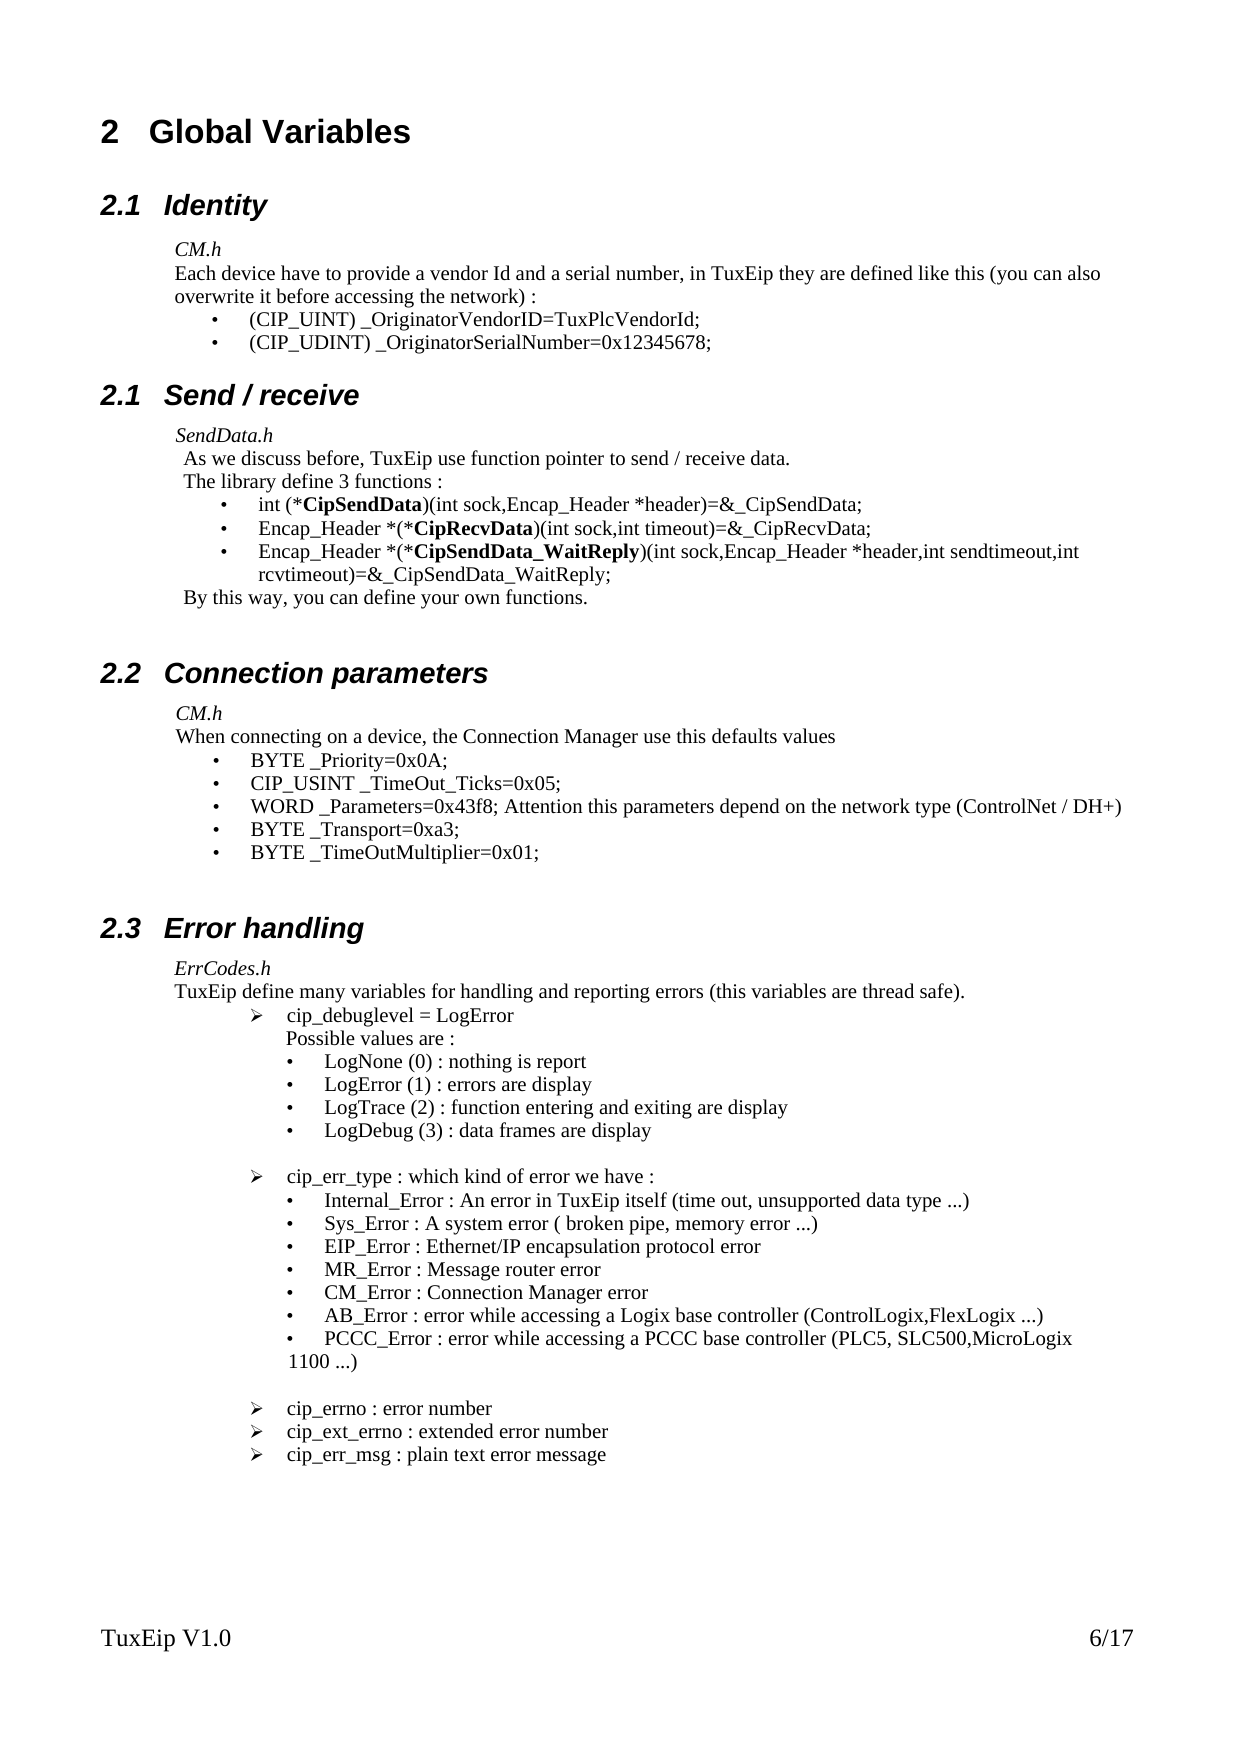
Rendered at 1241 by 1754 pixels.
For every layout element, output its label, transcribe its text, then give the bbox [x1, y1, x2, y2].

list BYTE _TimeOutMultiplier=0x01; [213, 841, 1140, 864]
list cip_err_msg : plain text error message [213, 1443, 1140, 1466]
text Possible values are : [138, 1027, 1140, 1050]
subtitle Identity [100, 188, 1140, 221]
list CIP_USINT _TimeOut_Ticks=0x05; [213, 772, 1140, 795]
text CM.h [175, 702, 1140, 725]
list cip_errno : error number [213, 1397, 1140, 1420]
list BYTE _Priority=0x0A; [213, 748, 1140, 772]
list PCCC_Error : error while accessing a PCCC base controller (PLC5, SLC500,MicroLogix 1100 ...) [250, 1327, 1140, 1373]
list Internal_Error : An error in TuxEip itself (time out, unsupported data type ...) [250, 1188, 1140, 1212]
text The library define 3 functions : [183, 470, 1140, 493]
list LogNone (0) : nothing is report [250, 1050, 1140, 1073]
text ErrCodes.h [138, 957, 1140, 980]
list Encap_Header *(*CipRecvData)(int sock,int timeout)=&_CipRecvData; [221, 516, 1140, 539]
subtitle Global Variables [100, 113, 1140, 151]
list cip_ext_errno : extended error number [213, 1420, 1140, 1443]
subtitle Connection parameters [100, 657, 1140, 690]
list AB_Error : error while accessing a Logix base controller (ControlLogix,FlexLogix ...) [250, 1304, 1140, 1327]
list LogError (1) : errors are display [250, 1073, 1140, 1096]
subtitle Send / receive [100, 379, 1140, 411]
text SendData.h [175, 424, 1140, 447]
list Sys_Error : A system error ( broken pipe, memory error ...) [250, 1212, 1140, 1235]
text Each device have to provide a vendor Id and a serial number, in TuxEip they are defined like this (you can also overwrite it before accessing the network) : [100, 261, 1140, 308]
text CM.h [100, 234, 1140, 261]
subtitle Error handling [100, 912, 1140, 945]
list EIP_Error : Ethernet/IP encapsulation protocol error [250, 1235, 1140, 1258]
list LogDebug (3) : data frames are display [250, 1119, 1140, 1142]
list Encap_Header *(*CipSendData_WaitReply)(int sock,Encap_Header *header,int sendtimeout,int rcvtimeout)=&_CipSendData_WaitReply; [221, 539, 1140, 586]
list cip_debuglevel = LogError [213, 1003, 1140, 1027]
list (CIP_UDINT) _OriginatorSerialNumber=0x12345678; [212, 331, 1140, 354]
list BYTE _Transport=0xa3; [213, 818, 1140, 841]
list WORD _Parameters=0x43f8; Attention this parameters depend on the network type (ControlNet / DH+) [213, 795, 1140, 818]
text TuxEip define many variables for handling and reporting errors (this variables are thread safe). [138, 980, 1140, 1003]
text By this way, you can define your own functions. [183, 586, 1140, 609]
list CM_Error : Connection Manager error [250, 1281, 1140, 1304]
list MR_Error : Message router error [250, 1258, 1140, 1281]
text As we discuss before, TuxEip use function pointer to send / receive data. [183, 447, 1140, 470]
list (CIP_UINT) _OriginatorVendorID=TuxPlcVendorId; [212, 308, 1140, 331]
list cip_err_type : which kind of error we have : [213, 1165, 1140, 1188]
list LogTrace (2) : function entering and exiting are display [250, 1096, 1140, 1119]
text When connecting on a device, the Connection Manager use this defaults values [175, 725, 1140, 748]
list int (*CipSendData)(int sock,Encap_Header *header)=&_CipSendData; [221, 493, 1140, 516]
